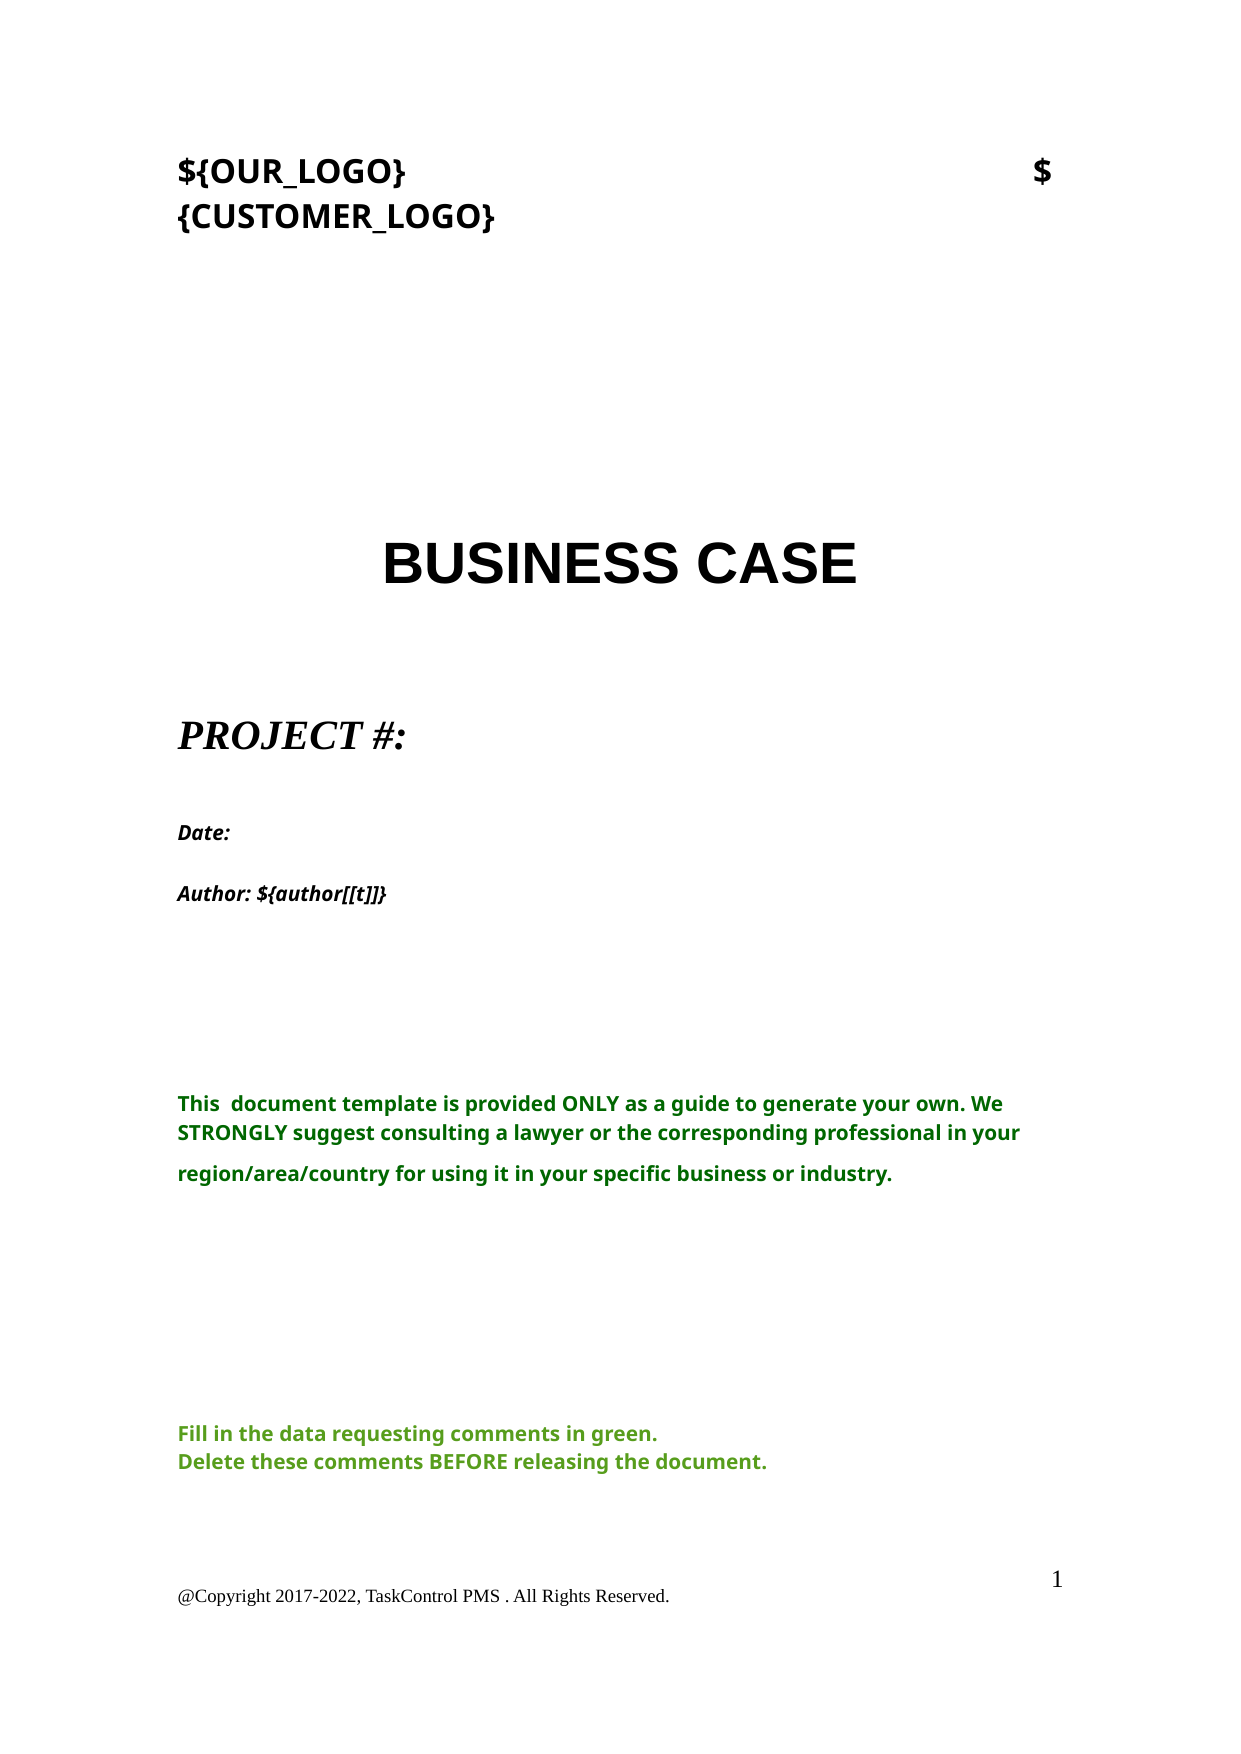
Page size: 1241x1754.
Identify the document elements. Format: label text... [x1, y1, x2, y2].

text Fill in the data requesting comments in green. [177, 1419, 1063, 1447]
text BUSINESS CASE [177, 529, 1063, 596]
subtitle PROJECT #: [177, 710, 1063, 758]
text Date: [177, 818, 1063, 847]
text Delete these comments BEFORE releasing the document. [177, 1447, 1063, 1476]
text Author: ${author[[t]]} [177, 847, 1063, 908]
text This document template is provided ONLY as a guide to generate your own. We STRONGLY suggest consulting a lawyer or the corresponding professional in your region/area/country for using it in your specific business or industry. [177, 1089, 1063, 1192]
